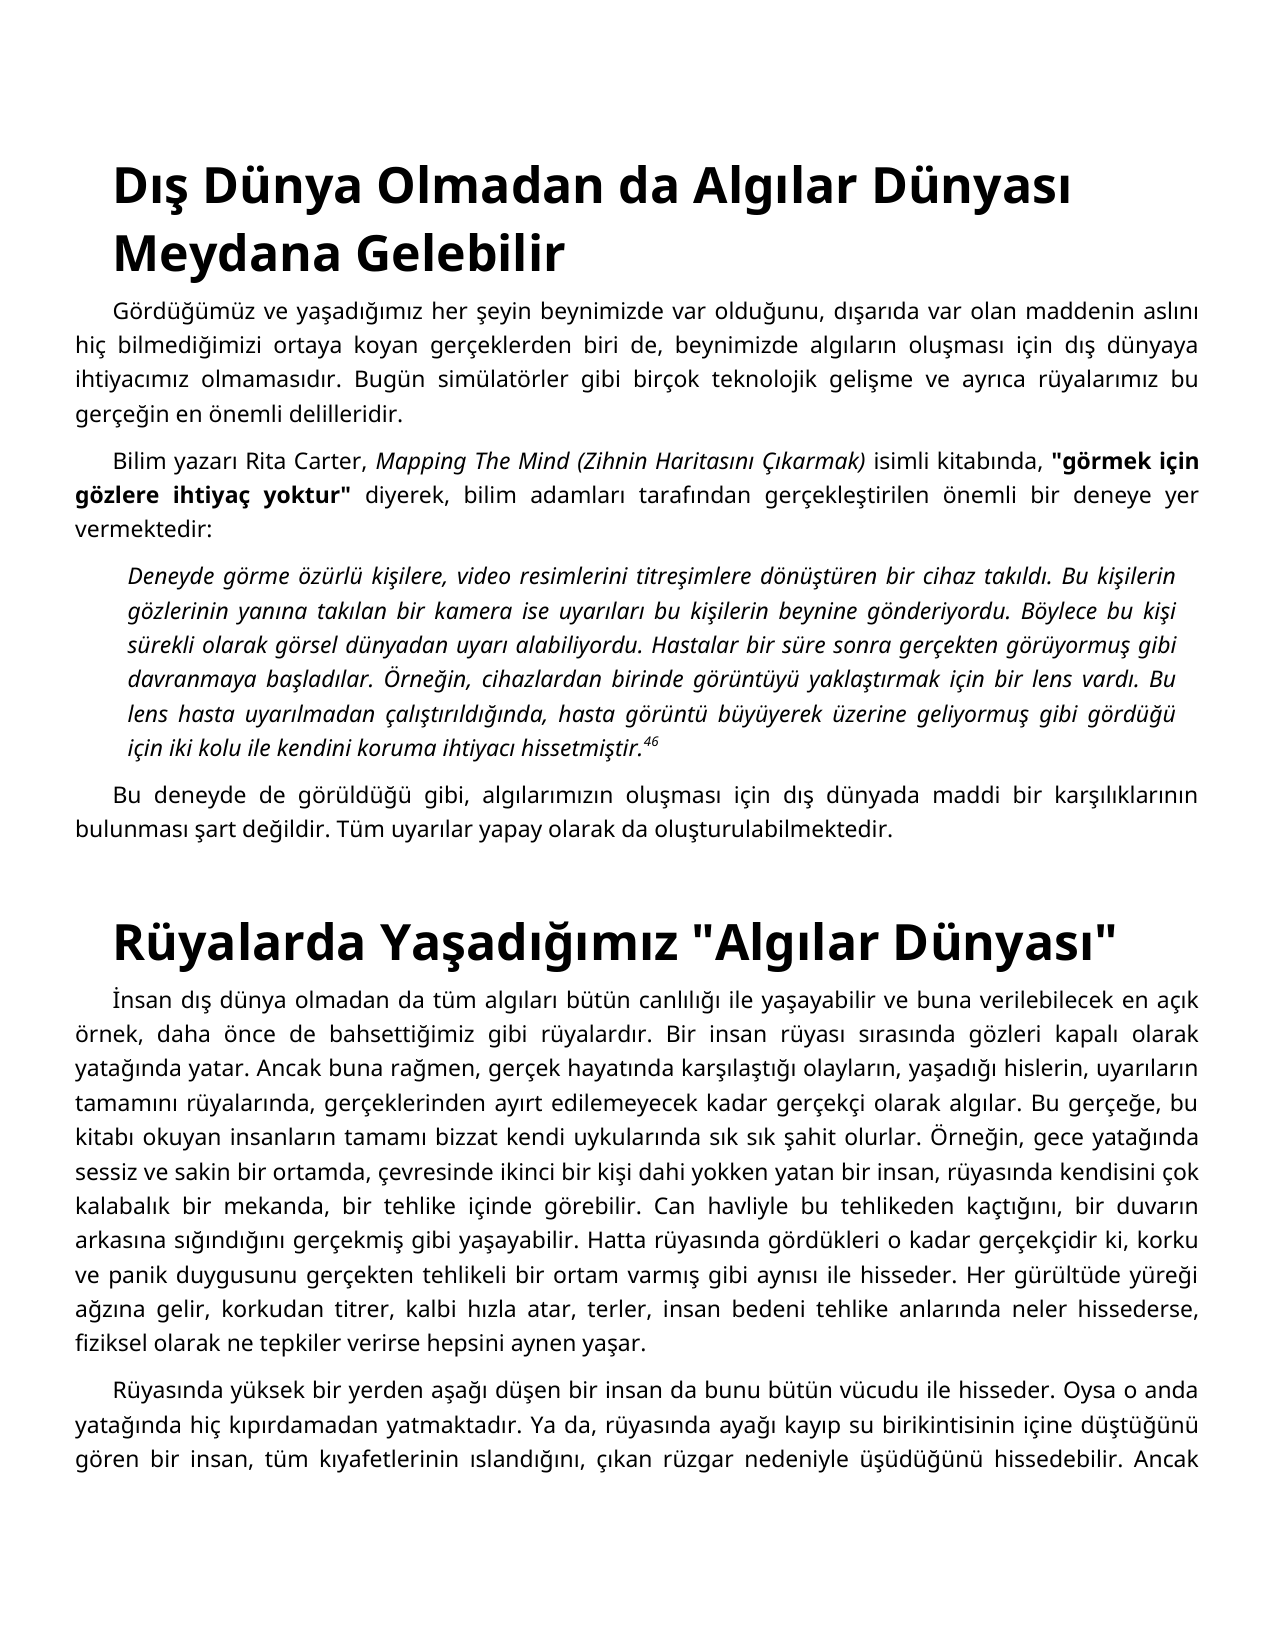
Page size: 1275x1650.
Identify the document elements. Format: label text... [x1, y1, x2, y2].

text İnsan dış dünya olmadan da tüm algıları bütün canlılığı ile yaşayabilir ve buna verilebilecek en açık örnek, daha önce de bahsettiğimiz gibi rüyalardır. Bir insan rüyası sırasında gözleri kapalı olarak yatağında yatar. Ancak buna rağmen, gerçek hayatında karşılaştığı olayların, yaşadığı hislerin, uyarıların tamamını rüyalarında, gerçeklerinden ayırt edilemeyecek kadar gerçekçi olarak algılar. Bu gerçeğe, bu kitabı okuyan insanların tamamı bizzat kendi uykularında sık sık şahit olurlar. Örneğin, gece yatağında sessiz ve sakin bir ortamda, çevresinde ikinci bir kişi dahi yokken yatan bir insan, rüyasında kendisini çok kalabalık bir mekanda, bir tehlike içinde görebilir. Can havliyle bu tehlikeden kaçtığını, bir duvarın arkasına sığındığını gerçekmiş gibi yaşayabilir. Hatta rüyasında gördükleri o kadar gerçekçidir ki, korku ve panik duygusunu gerçekten tehlikeli bir ortam varmış gibi aynısı ile hisseder. Her gürültüde yüreği ağzına gelir, korkudan titrer, kalbi hızla atar, terler, insan bedeni tehlike anlarında neler hissederse, fiziksel olarak ne tepkiler verirse hepsini aynen yaşar. [75, 983, 1200, 1358]
text Gördüğümüz ve yaşadığımız her şeyin beynimizde var olduğunu, dışarıda var olan maddenin aslını hiç bilmediğimizi ortaya koyan gerçeklerden biri de, beynimizde algıların oluşması için dış dünyaya ihtiyacımız olmamasıdır. Bugün simülatörler gibi birçok teknolojik gelişme ve ayrıca rüyalarımız bu gerçeğin en önemli delilleridir. [75, 294, 1200, 429]
text Bilim yazarı Rita Carter, Mapping The Mind (Zihnin Haritasını Çıkarmak) isimli kitabında, "görmek için gözlere ihtiyaç yoktur" diyerek, bilim adamları tarafından gerçekleştirilen önemli bir deneye yer vermektedir: [75, 444, 1200, 544]
subtitle Rüyalarda Yaşadığımız "Algılar Dünyası" [112, 907, 1200, 975]
text Rüyasında yüksek bir yerden aşağı düşen bir insan da bunu bütün vücudu ile hisseder. Oysa o anda yatağında hiç kıpırdamadan yatmaktadır. Ya da, rüyasında ayağı kayıp su birikintisinin içine düştüğünü gören bir insan, tüm kıyafetlerinin ıslandığını, çıkan rüzgar nedeniyle üşüdüğünü hissedebilir. Ancak [75, 1374, 1200, 1474]
text Bu deneyde de görüldüğü gibi, algılarımızın oluşması için dış dünyada maddi bir karşılıklarının bulunması şart değildir. Tüm uyarılar yapay olarak da oluşturulabilmektedir. [75, 779, 1200, 844]
text Deneyde görme özürlü kişilere, video resimlerini titreşimlere dönüştüren bir cihaz takıldı. Bu kişilerin gözlerinin yanına takılan bir kamera ise uyarıları bu kişilerin beynine gönderiyordu. Böylece bu kişi sürekli olarak görsel dünyadan uyarı alabiliyordu. Hastalar bir süre sonra gerçekten görüyormuş gibi davranmaya başladılar. Örneğin, cihazlardan birinde görüntüyü yaklaştırmak için bir lens vardı. Bu lens hasta uyarılmadan çalıştırıldığında, hasta görüntü büyüyerek üzerine geliyormuş gibi gördüğü için iki kolu ile kendini koruma ihtiyacı hissetmiştir.46 [127, 560, 1177, 763]
subtitle Dış Dünya Olmadan da Algılar Dünyası Meydana Gelebilir [112, 150, 1200, 286]
